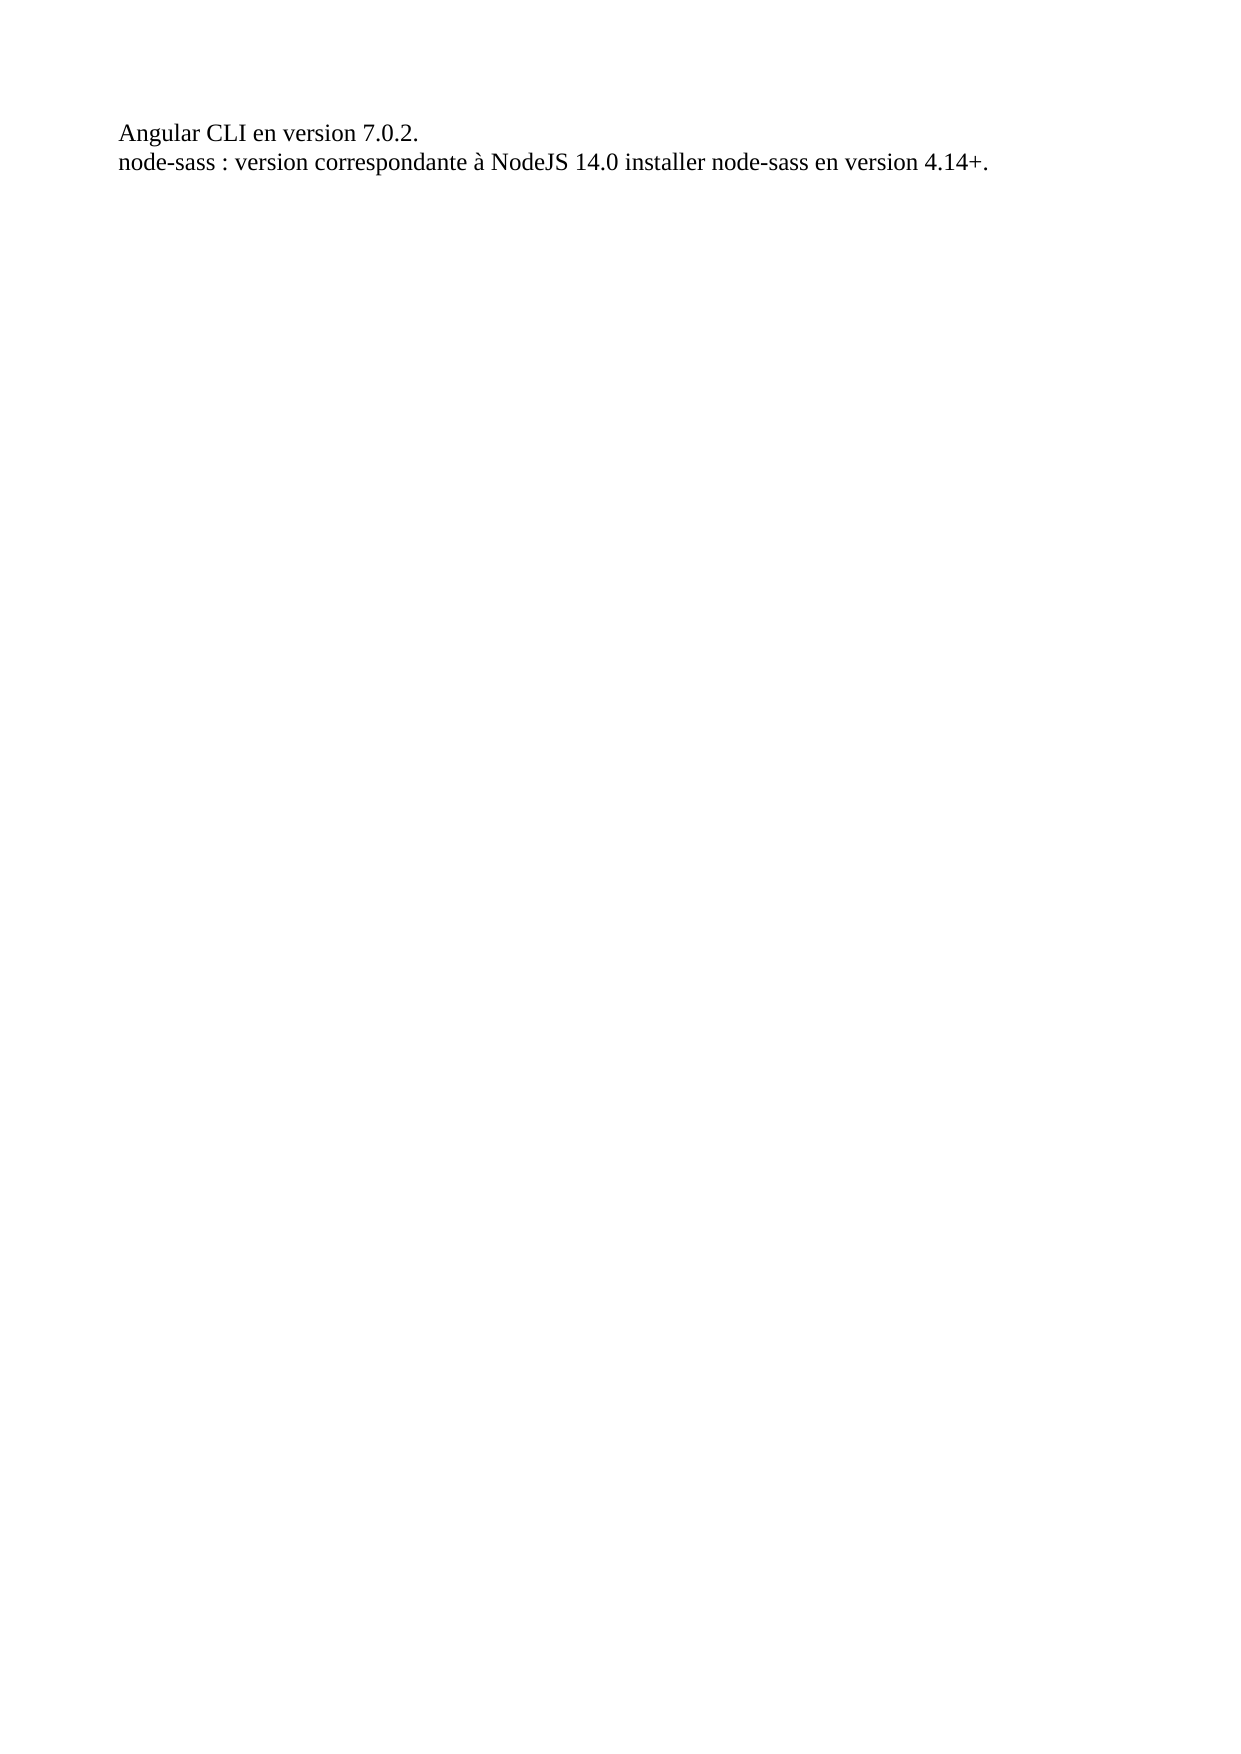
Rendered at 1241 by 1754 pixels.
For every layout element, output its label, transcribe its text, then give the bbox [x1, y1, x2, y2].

text Angular CLI en version 7.0.2. [118, 118, 1122, 147]
text node-sass : version correspondante à NodeJS 14.0 installer node-sass en version 4.14+. [118, 147, 1122, 176]
